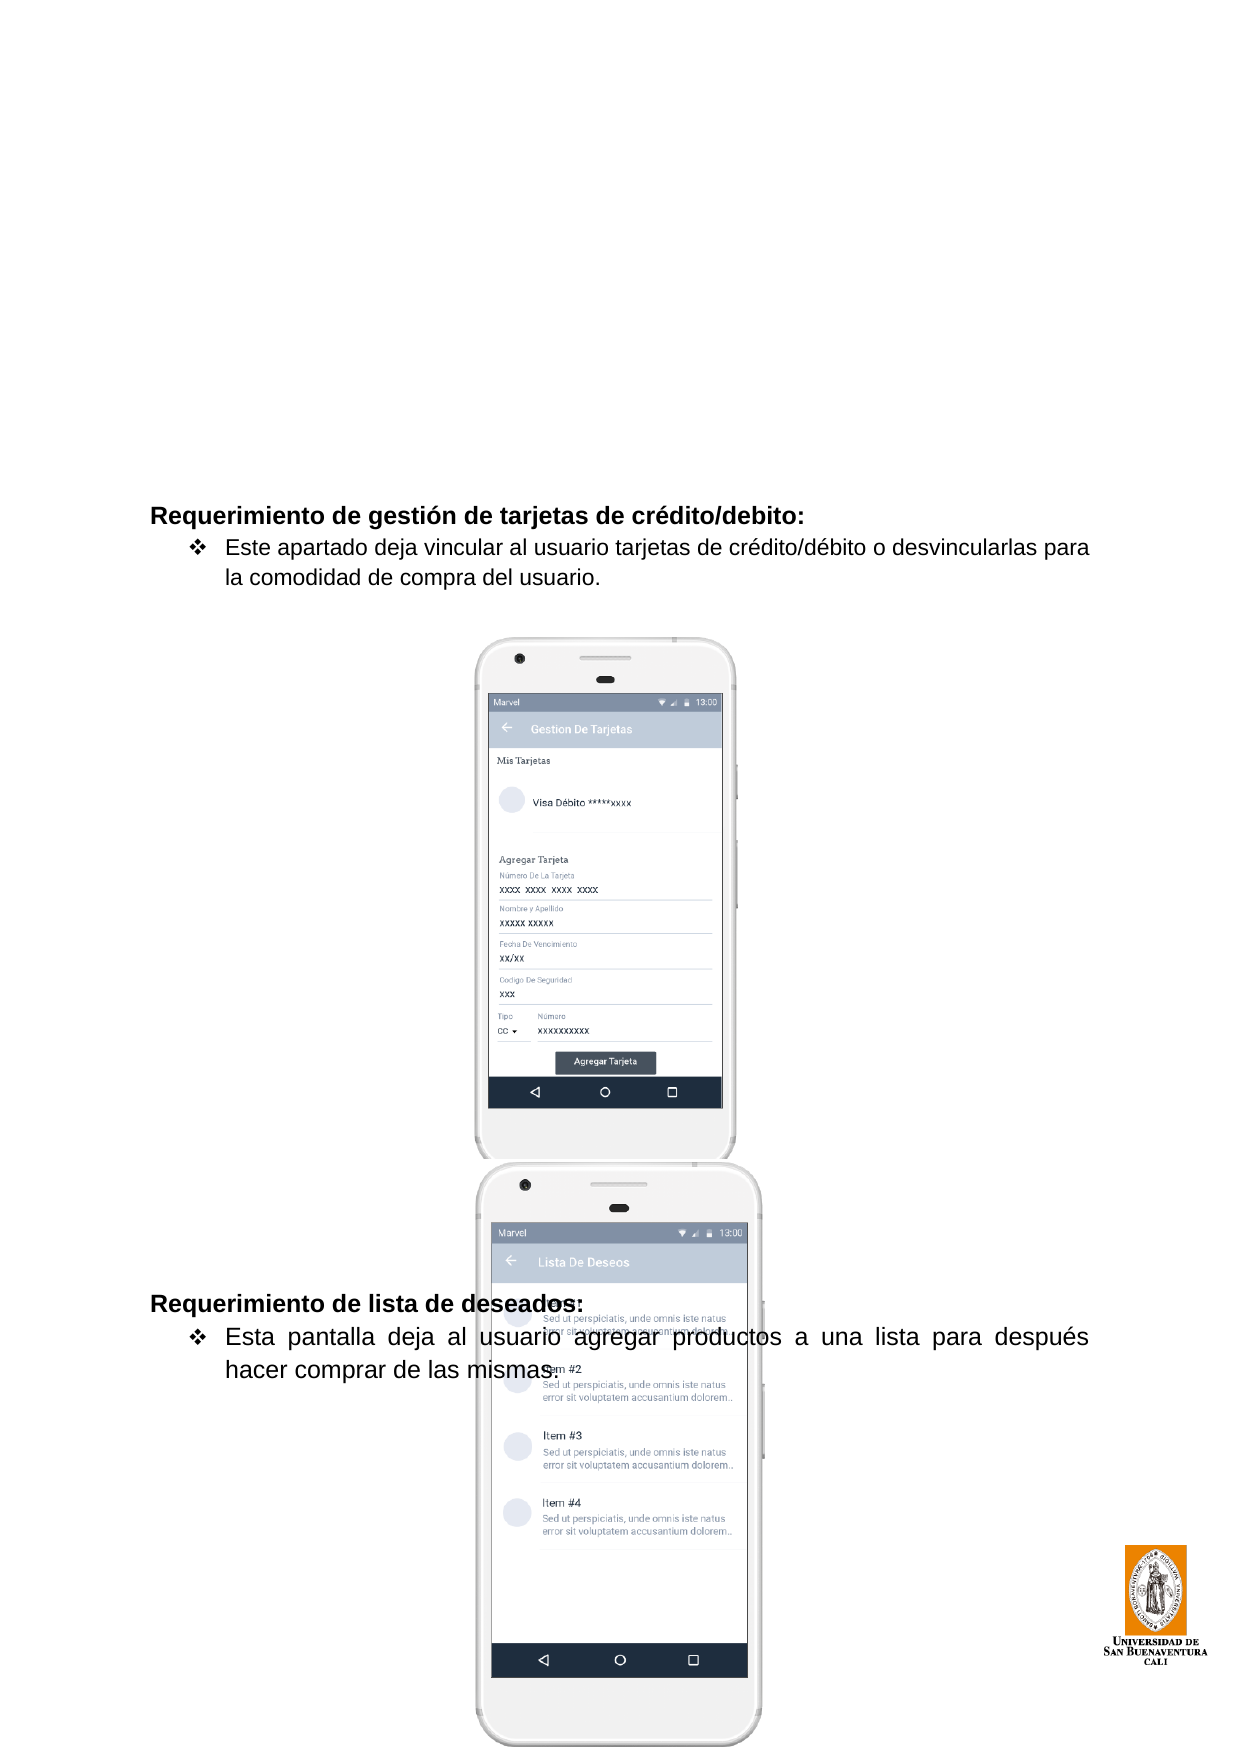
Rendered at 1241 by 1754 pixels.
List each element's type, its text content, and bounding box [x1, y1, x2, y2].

list Este apartado deja vincular al usuario tarjetas de crédito/débito o desvincularlas para la comodidad de compra del usuario. [187, 534, 1090, 590]
list Esta pantalla deja al usuario agregar productos a una lista para después hacer comprar de las mismas. [187, 1322, 468, 1384]
text Requerimiento de lista de deseados: [150, 1289, 468, 1318]
text Requerimiento de gestión de tarjetas de crédito/debito: [150, 501, 1090, 529]
list Esta pantalla deja al usuario agregar productos a una lista para después hacer comprar de las mismas. [773, 1322, 1090, 1384]
text Requerimiento de lista de deseados: [773, 1289, 1090, 1318]
